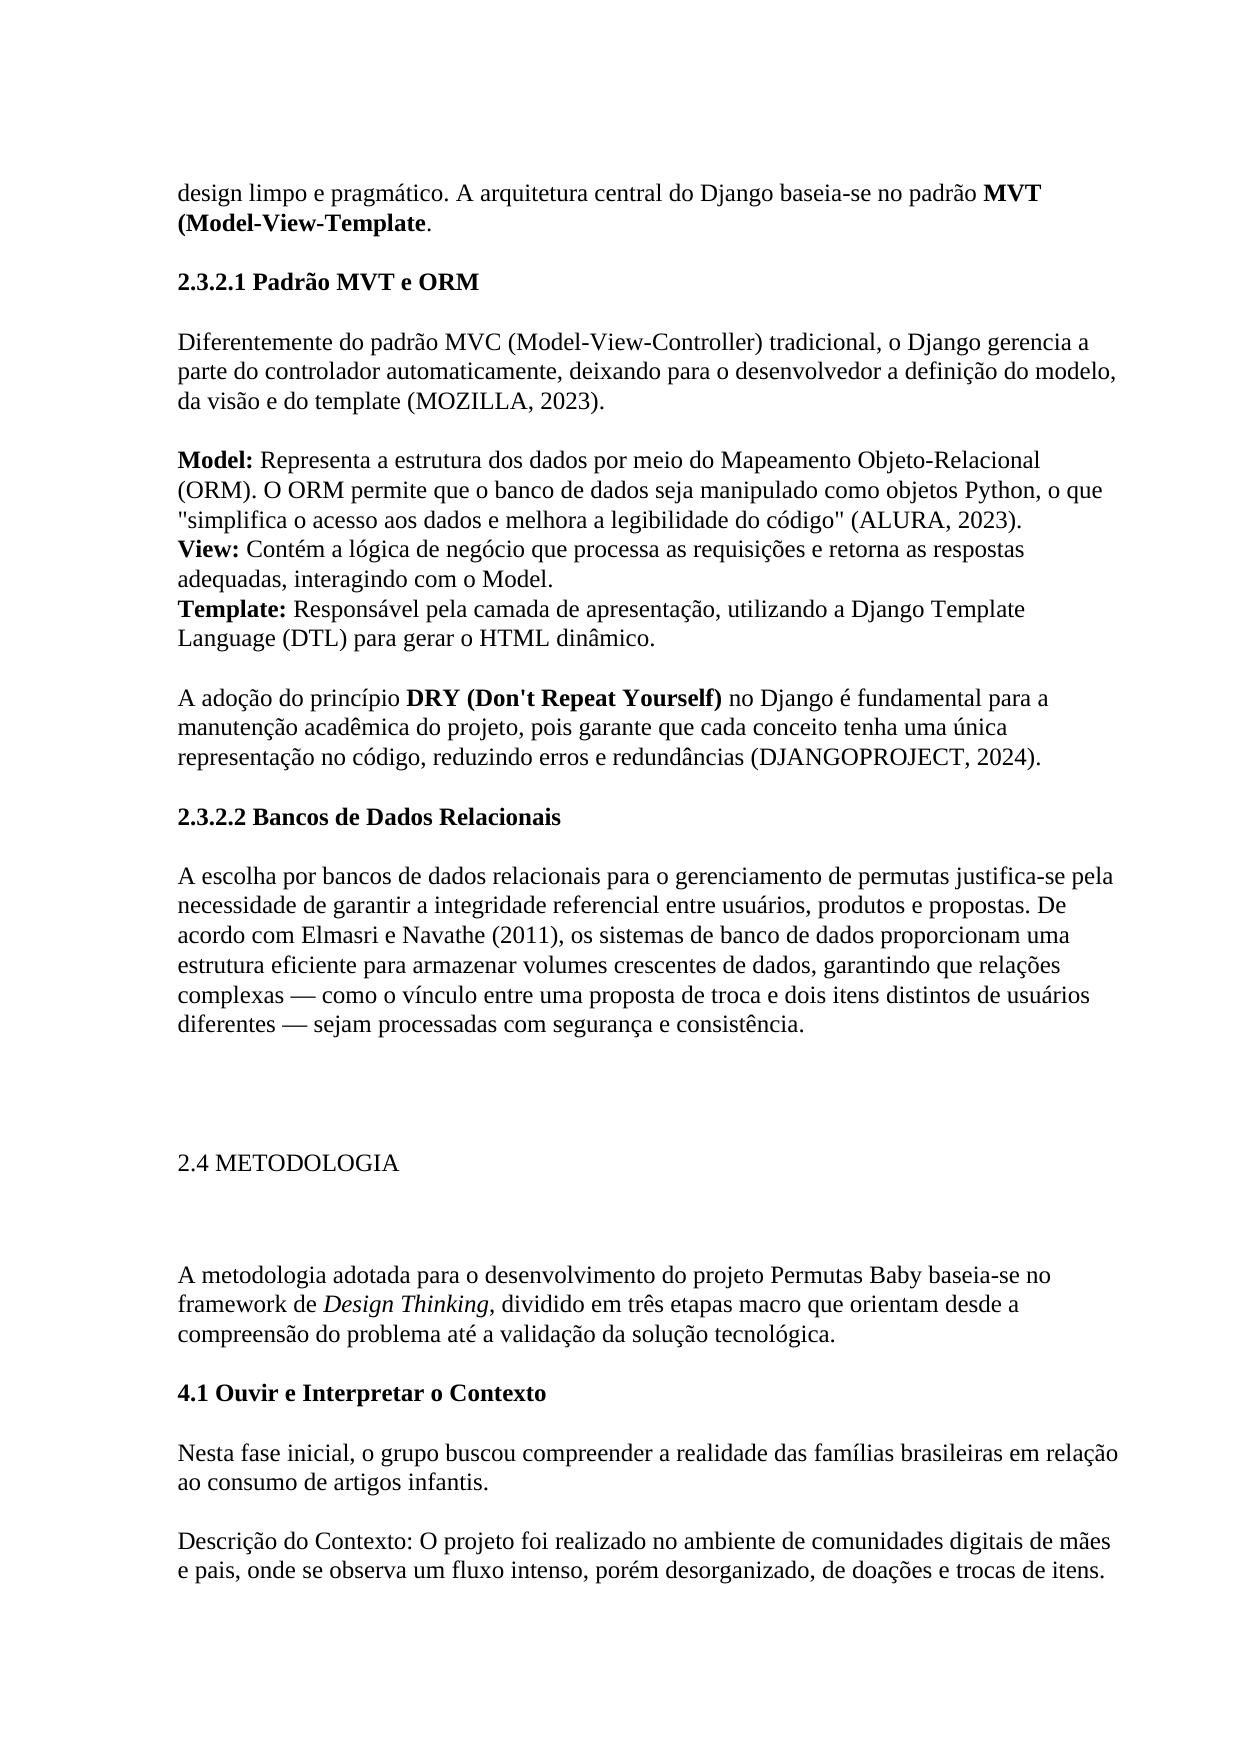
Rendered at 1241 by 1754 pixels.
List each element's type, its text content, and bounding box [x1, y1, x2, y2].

text Nesta fase inicial, o grupo buscou compreender a realidade das famílias brasileiras em relação ao consumo de artigos infantis. [177, 1437, 1122, 1496]
text A escolha por bancos de dados relacionais para o gerenciamento de permutas justifica-se pela necessidade de garantir a integridade referencial entre usuários, produtos e propostas. De acordo com Elmasri e Navathe (2011), os sistemas de banco de dados proporcionam uma estrutura eficiente para armazenar volumes crescentes de dados, garantindo que relações complexas — como o vínculo entre uma proposta de troca e dois itens distintos de usuários diferentes — sejam processadas com segurança e consistência. [177, 860, 1122, 1038]
text 2.3.2.1 Padrão MVT e ORM [177, 266, 1122, 296]
text Model: Representa a estrutura dos dados por meio do Mapeamento Objeto-Relacional (ORM). O ORM permite que o banco de dados seja manipulado como objetos Python, o que "simplifica o acesso aos dados e melhora a legibilidade do código" (ALURA, 2023). [177, 444, 1122, 533]
text Descrição do Contexto: O projeto foi realizado no ambiente de comunidades digitais de mães e pais, onde se observa um fluxo intenso, porém desorganizado, de doações e trocas de itens. [177, 1526, 1122, 1583]
text Template: Responsável pela camada de apresentação, utilizando a Django Template Language (DTL) para gerar o HTML dinâmico. [177, 593, 1122, 652]
text 4.1 Ouvir e Interpretar o Contexto [177, 1377, 1122, 1407]
text A metodologia adotada para o desenvolvimento do projeto Permutas Baby baseia-se no framework de Design Thinking, dividido em três etapas macro que orientam desde a compreensão do problema até a validação da solução tecnológica. [177, 1259, 1122, 1348]
text design limpo e pragmático. A arquitetura central do Django baseia-se no padrão MVT (Model-View-Template. [177, 177, 1122, 237]
text A adoção do princípio DRY (Don't Repeat Yourself) no Django é fundamental para a manutenção acadêmica do projeto, pois garante que cada conceito tenha uma única representação no código, reduzindo erros e redundâncias (DJANGOPROJECT, 2024). [177, 682, 1122, 771]
subtitle 2.4 Metodologia [177, 1148, 1122, 1177]
text 2.3.2.2 Bancos de Dados Relacionais [177, 801, 1122, 830]
text Diferentemente do padrão MVC (Model-View-Controller) tradicional, o Django gerencia a parte do controlador automaticamente, deixando para o desenvolvedor a definição do modelo, da visão e do template (MOZILLA, 2023). [177, 326, 1122, 415]
text View: Contém a lógica de negócio que processa as requisições e retorna as respostas adequadas, interagindo com o Model. [177, 533, 1122, 593]
